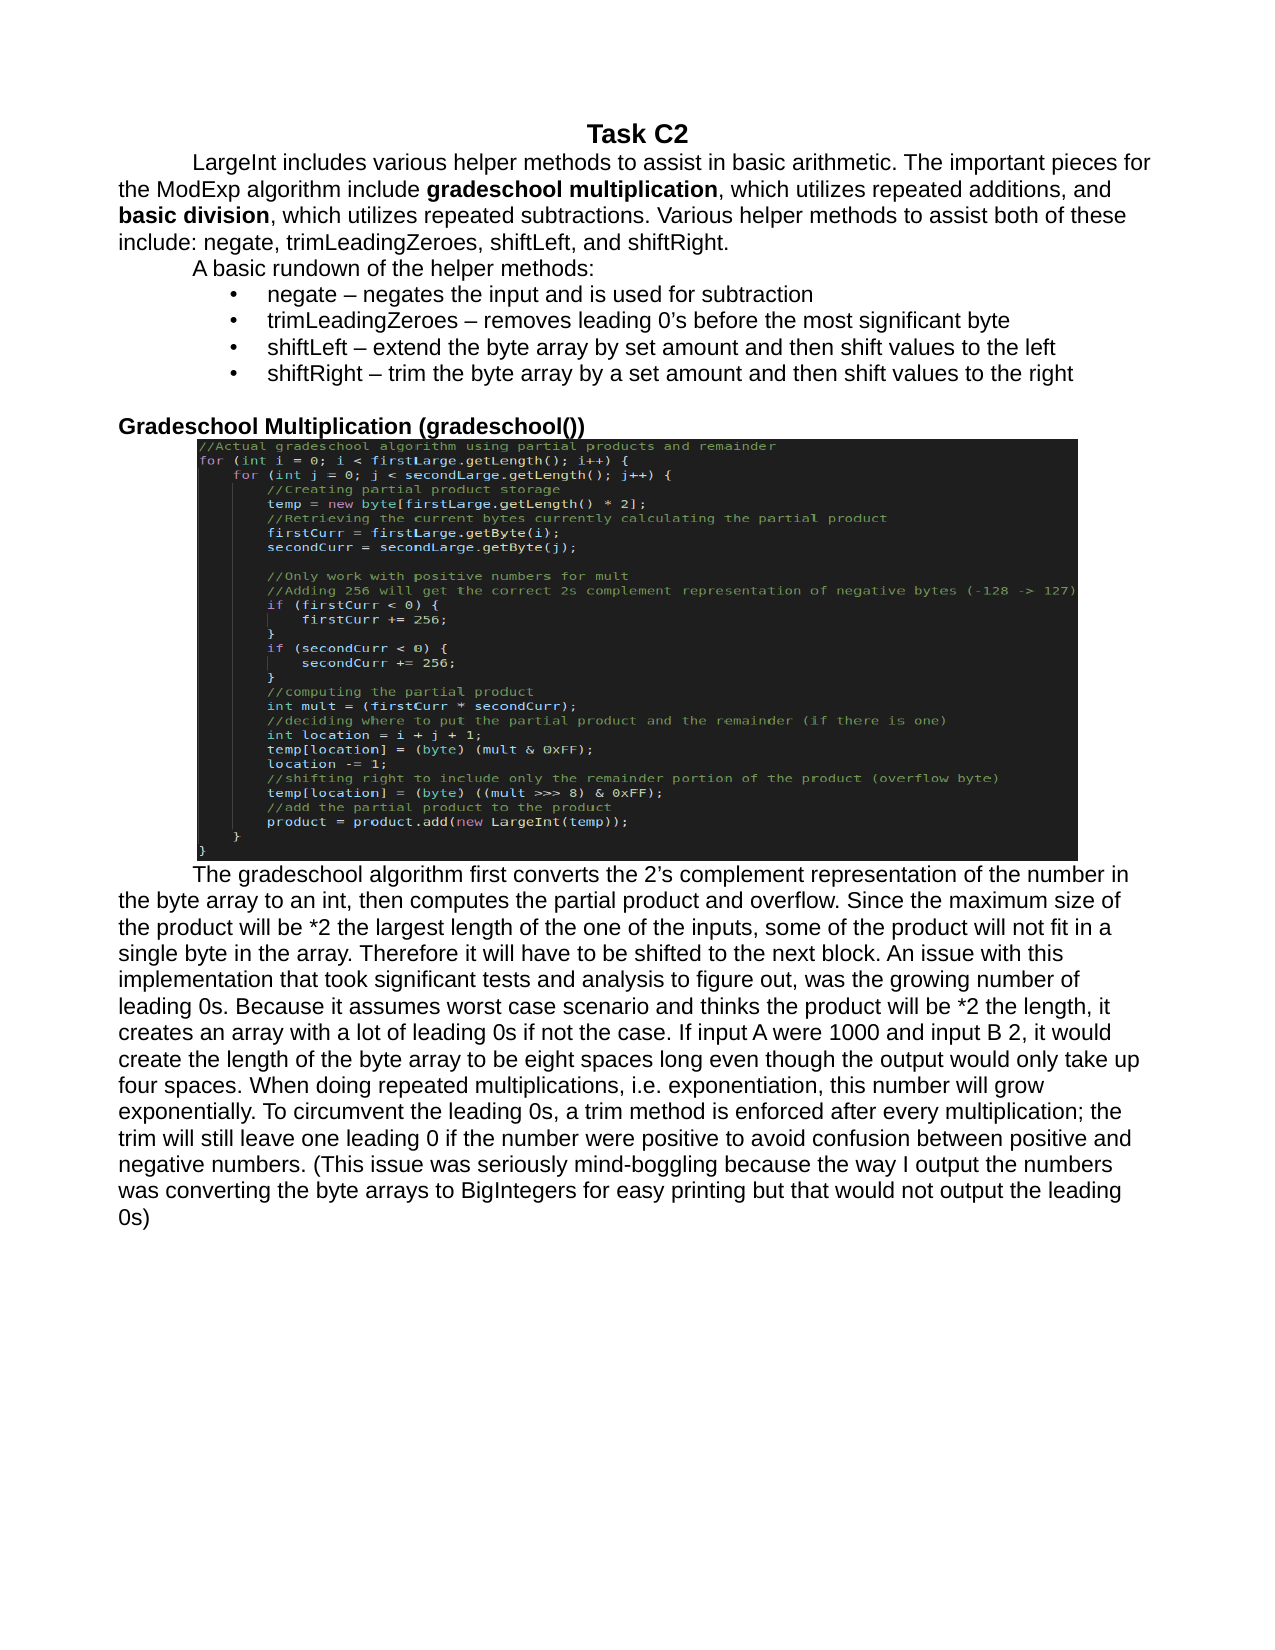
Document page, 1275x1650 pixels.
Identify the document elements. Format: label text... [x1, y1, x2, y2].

list shiftRight – trim the byte array by a set amount and then shift values to the right [229, 360, 1157, 387]
text Task C2 [118, 118, 1157, 149]
list shiftLeft – extend the byte array by set amount and then shift values to the left [229, 334, 1157, 360]
text LargeInt includes various helper methods to assist in basic arithmetic. The important pieces for the ModExp algorithm include gradeschool multiplication, which utilizes repeated additions, and basic division, which utilizes repeated subtractions. Various helper methods to assist both of these include: negate, trimLeadingZeroes, shiftLeft, and shiftRight. [118, 149, 1157, 255]
text A basic rundown of the helper methods: [118, 255, 1157, 281]
list negate – negates the input and is used for subtraction [229, 281, 1157, 307]
list trimLeadingZeroes – removes leading 0’s before the most significant byte [229, 307, 1157, 334]
text Gradeschool Multiplication (gradeschool()) [118, 413, 1157, 439]
picture [197, 439, 1078, 861]
text The gradeschool algorithm first converts the 2’s complement representation of the number in the byte array to an int, then computes the partial product and overflow. Since the maximum size of the product will be *2 the largest length of the one of the inputs, some of the product will not fit in a single byte in the array. Therefore it will have to be shifted to the next block. An issue with this implementation that took significant tests and analysis to figure out, was the growing number of leading 0s. Because it assumes worst case scenario and thinks the product will be *2 the length, it creates an array with a lot of leading 0s if not the case. If input A were 1000 and input B 2, it would create the length of the byte array to be eight spaces long even though the output would only take up four spaces. When doing repeated multiplications, i.e. exponentiation, this number will grow exponentially. To circumvent the leading 0s, a trim method is enforced after every multiplication; the trim will still leave one leading 0 if the number were positive to avoid confusion between positive and negative numbers. (This issue was seriously mind-boggling because the way I output the numbers was converting the byte arrays to BigIntegers for easy printing but that would not output the leading 0s) [118, 439, 1157, 1230]
